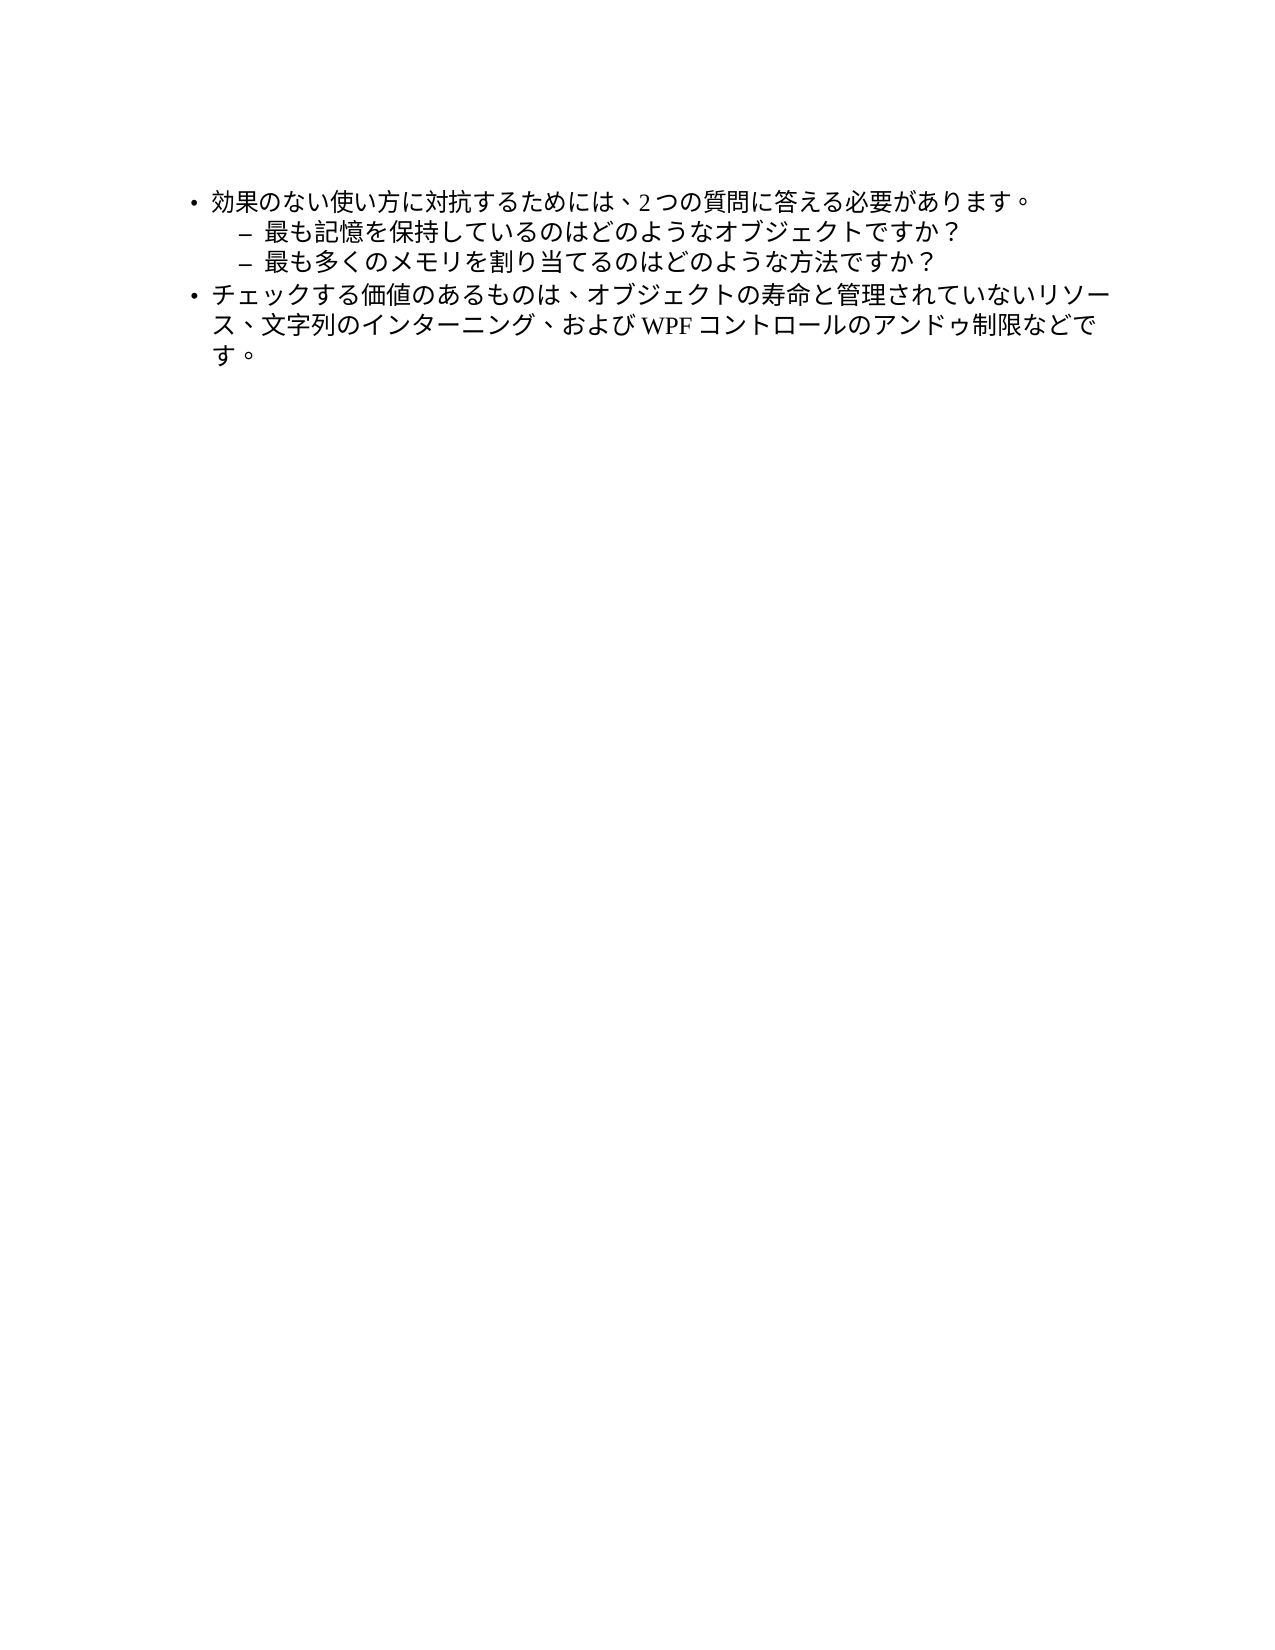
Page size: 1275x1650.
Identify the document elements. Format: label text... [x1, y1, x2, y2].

list 効果のない使い方に対抗するためには、2つの質問に答える必要があります。 [190, 188, 1271, 216]
list チェックする価値のあるものは、オブジェクトの寿命と管理されていないリソース、文字列のインターニング、およびWPFコントロールのアンドゥ制限などです。 [190, 281, 1126, 370]
list 最も多くのメモリを割り当てるのはどのような方法ですか？ [239, 248, 1271, 277]
list 最も記憶を保持しているのはどのようなオブジェクトですか？ [239, 218, 1271, 247]
